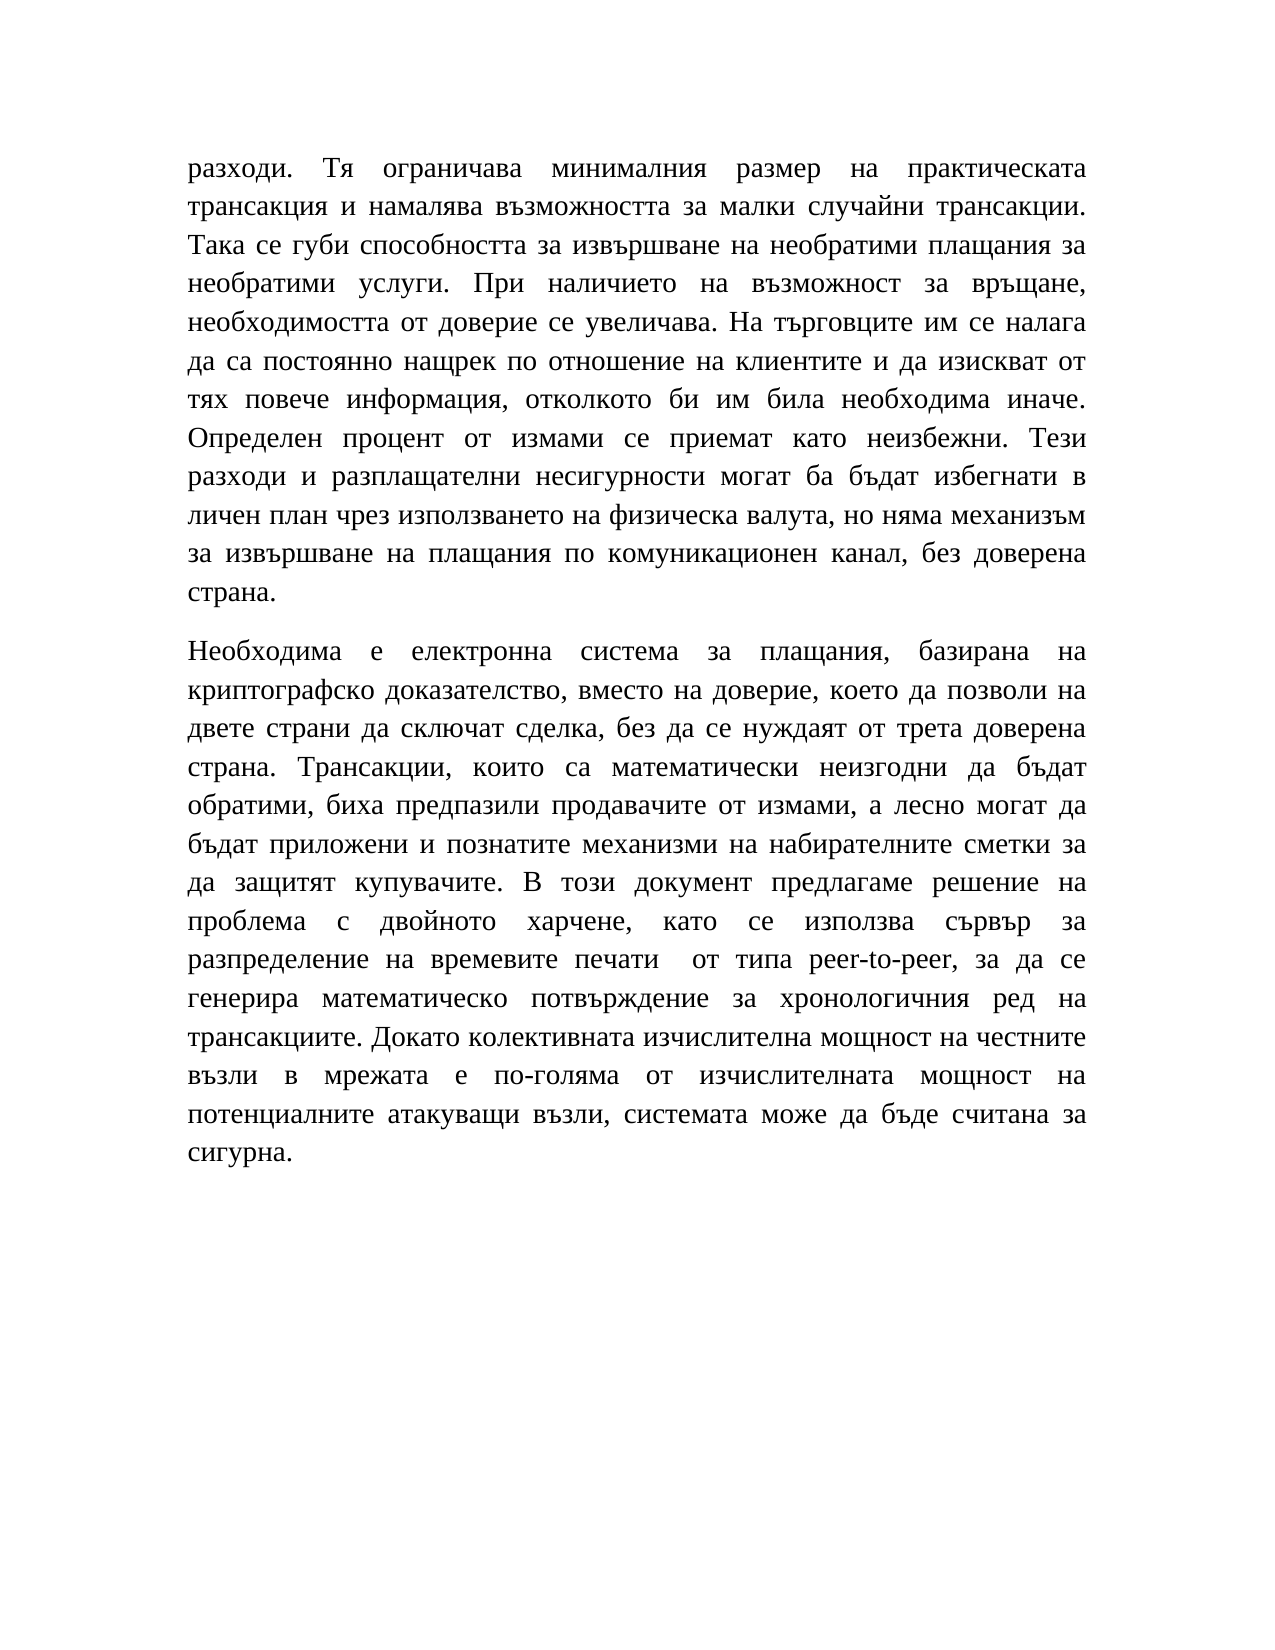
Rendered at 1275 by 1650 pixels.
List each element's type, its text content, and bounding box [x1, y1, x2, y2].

text Необходима е електронна система за плащания, базирана на криптографско доказателство, вместо на доверие, което да позволи на двете страни да сключат сделка, без да се нуждаят от трета доверена страна. Трансакции, които са математически неизгодни да бъдат обратими, биха предпазили продавачите от измами, а лесно могат да бъдат приложени и познатите механизми на набирателните сметки за да защитят купувачите. В този документ предлагаме решение на проблема с двойното харчене, като се използва сървър за разпределение на времевите печати от типа peer-to-peer, за да се генерира математическо потвърждение за хронологичния ред на трансакциите. Докато колективната изчислителна мощност на честните възли в мрежата е по-голяма от изчислителната мощност на потенциалните атакуващи възли, системата може да бъде считана за сигурна. [187, 633, 1087, 1168]
text разходи. Тя ограничава минималния размер на практическата трансакция и намалява възможността за малки случайни трансакции. Така се губи способността за извършване на необратими плащания за необратими услуги. При наличието на възможност за връщане, необходимостта от доверие се увеличава. На търговците им се налага да са постоянно нащрек по отношение на клиентите и да изискват от тях повече информация, отколкото би им била необходима иначе. Определен процент от измами се приемат като неизбежни. Тези разходи и разплащателни несигурности могат ба бъдат избегнати в личен план чрез използването на физическа валута, но няма механизъм за извършване на плащания по комуникационен канал, без доверена страна. [187, 150, 1087, 607]
